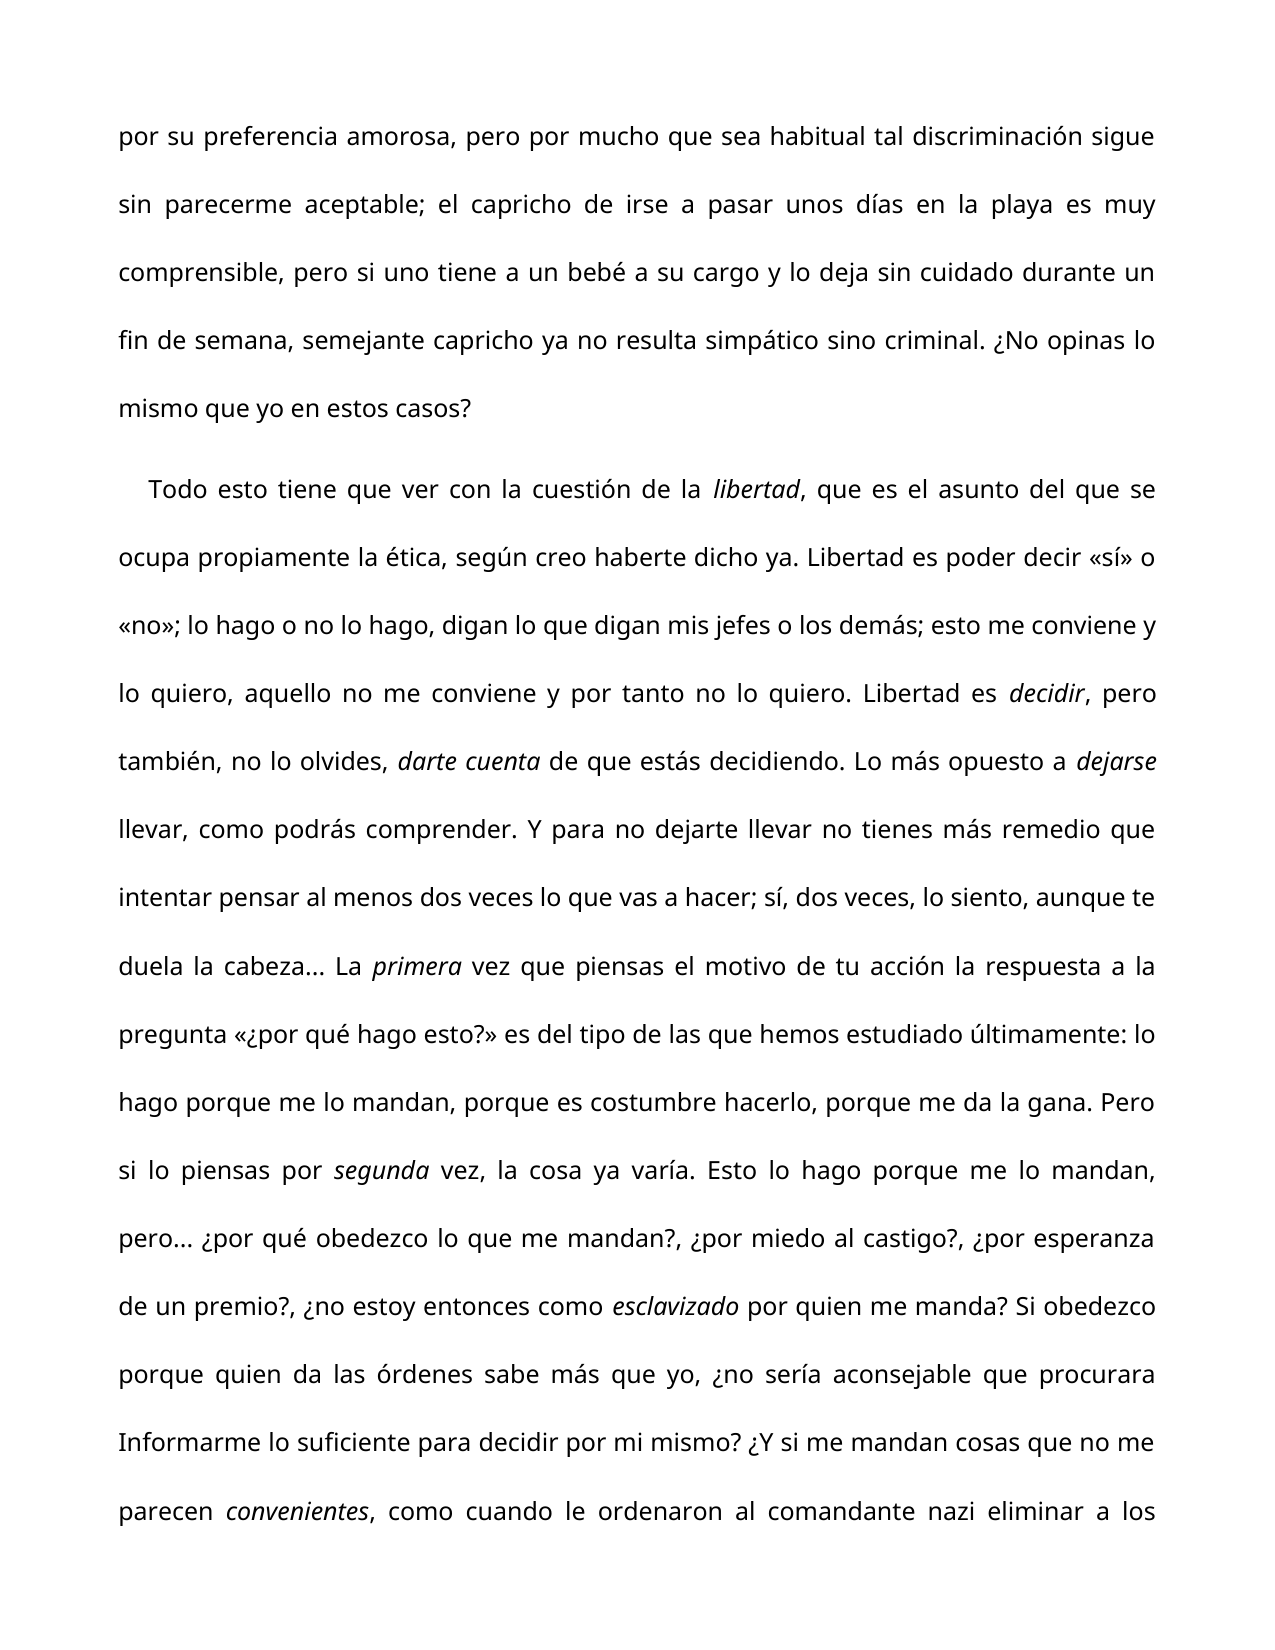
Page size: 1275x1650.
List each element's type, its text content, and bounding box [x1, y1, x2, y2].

text Todo esto tiene que ver con la cuestión de la libertad, que es el asunto del que se ocupa propiamente la ética, según creo haberte dicho ya. Libertad es poder decir «sí» o «no»; lo hago o no lo hago, digan lo que digan mis jefes o los demás; esto me conviene y lo quiero, aquello no me conviene y por tanto no lo quiero. Libertad es decidir, pero también, no lo olvides, darte cuenta de que estás decidiendo. Lo más opuesto a dejarse llevar, como podrás comprender. Y para no dejarte llevar no tienes más remedio que intentar pensar al menos dos veces lo que vas a hacer; sí, dos veces, lo siento, aunque te duela la cabeza... La primera vez que piensas el motivo de tu acción la respuesta a la pregunta «¿por qué hago esto?» es del tipo de las que hemos estudiado últimamente: lo hago porque me lo mandan, porque es costumbre hacerlo, porque me da la gana. Pero si lo piensas por segunda vez, la cosa ya varía. Esto lo hago porque me lo mandan, pero... ¿por qué obedezco lo que me mandan?, ¿por miedo al castigo?, ¿por esperanza de un premio?, ¿no estoy entonces como esclavizado por quien me manda? Si obedezco porque quien da las órdenes sabe más que yo, ¿no sería aconsejable que procurara Informarme lo suficiente para decidir por mi mismo? ¿Y si me mandan cosas que no me parecen convenientes, como cuando le ordenaron al comandante nazi eliminar a los [118, 471, 1157, 1527]
text por su preferencia amorosa, pero por mucho que sea habitual tal discriminación sigue sin parecerme aceptable; el capricho de irse a pasar unos días en la playa es muy comprensible, pero si uno tiene a un bebé a su cargo y lo deja sin cuidado durante un fin de semana, semejante capricho ya no resulta simpático sino criminal. ¿No opinas lo mismo que yo en estos casos? [118, 118, 1157, 425]
